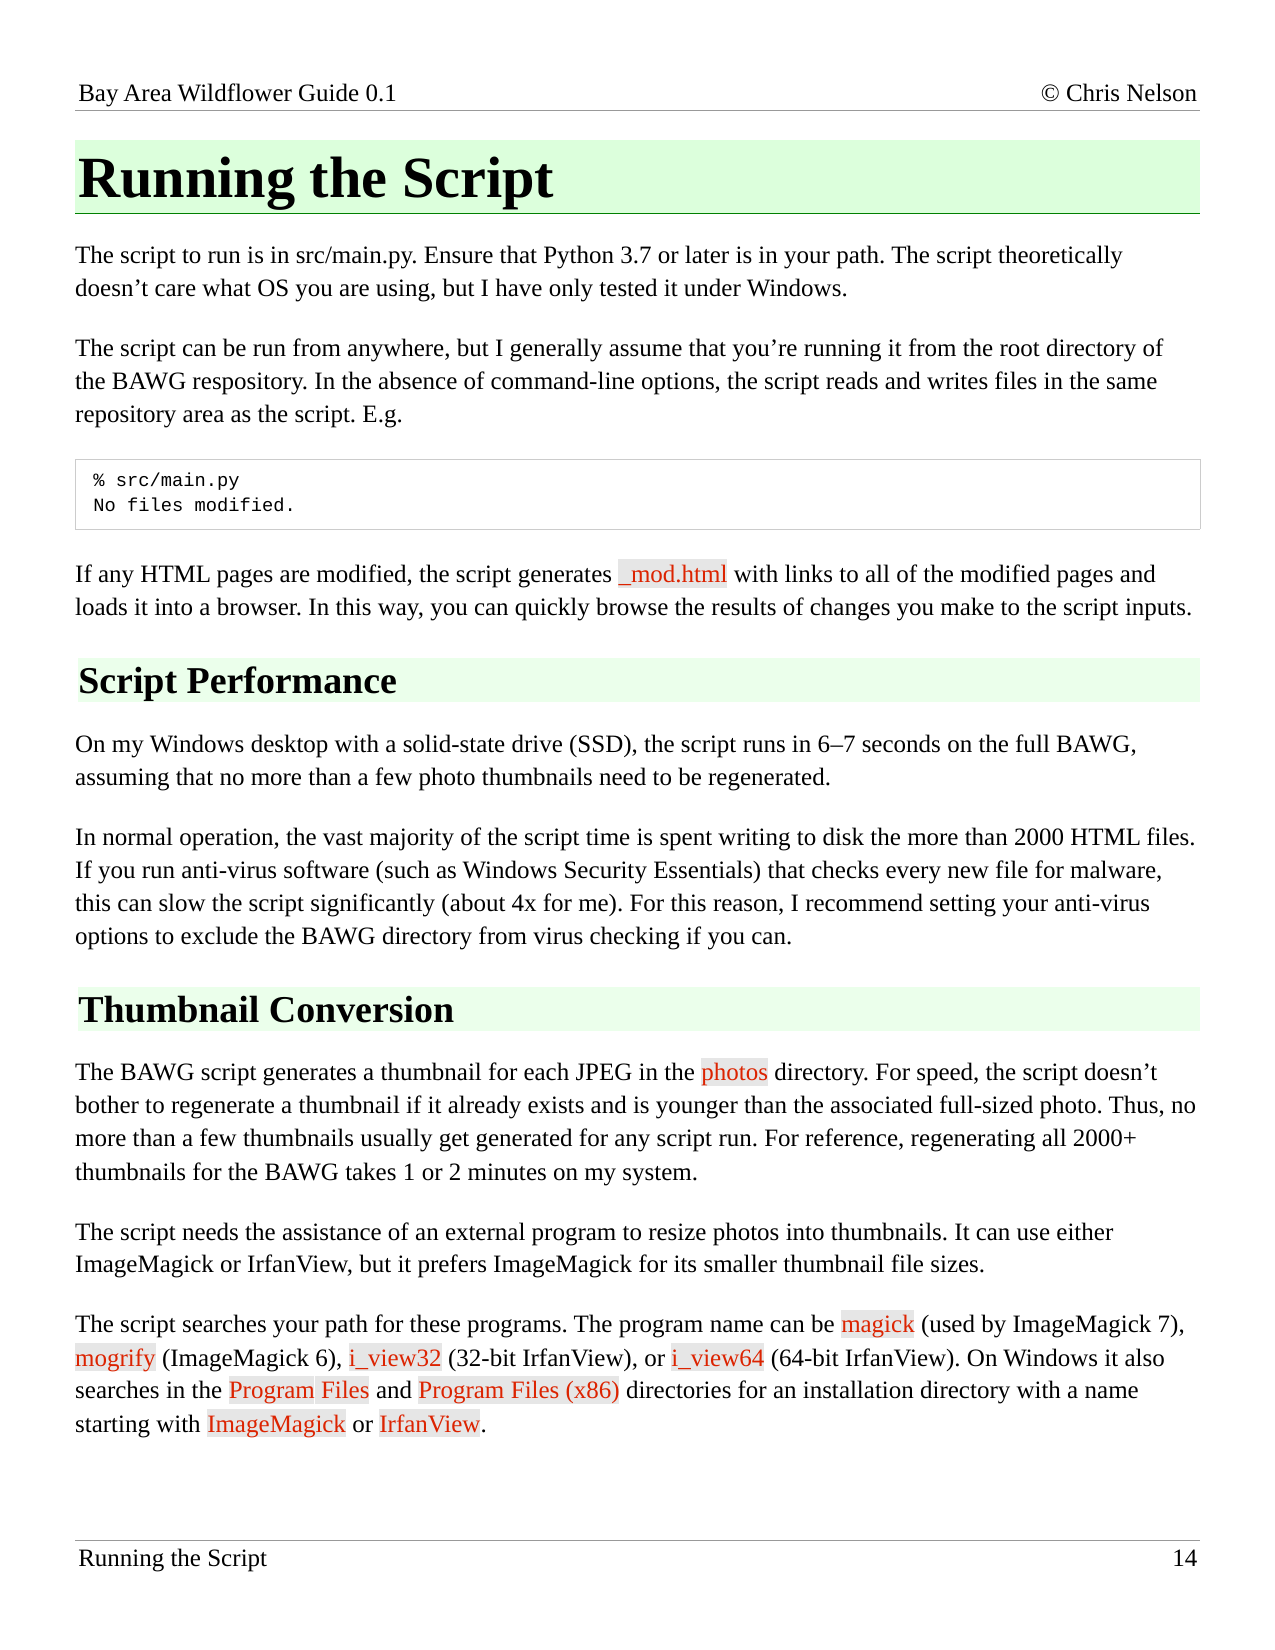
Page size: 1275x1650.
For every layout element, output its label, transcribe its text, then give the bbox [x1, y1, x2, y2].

text % src/main.py [76, 460, 1200, 483]
subtitle Running the Script [75, 140, 1200, 213]
text On my Windows desktop with a solid-state drive (SSD), the script runs in 6–7 seconds on the full BAWG, assuming that no more than a few photo thumbnails need to be regenerated. [75, 729, 1200, 791]
text The script to run is in src/main.py. Ensure that Python 3.7 or later is in your path. The script theoretically doesn’t care what OS you are using, but I have only tested it under Windows. [75, 240, 1200, 302]
subtitle Script Performance [78, 658, 1200, 702]
subtitle Thumbnail Conversion [78, 987, 1200, 1031]
text The script searches your path for these programs. The program name can be magick (used by ImageMagick 7), mogrify (ImageMagick 6), i_view32 (32-bit IrfanView), or i_view64 (64-bit IrfanView). On Windows it also searches in the Program Files and Program Files (x86) directories for an installation directory with a name starting with ImageMagick or IrfanView. [75, 1309, 1200, 1437]
text The BAWG script generates a thumbnail for each JPEG in the photos directory. For speed, the script doesn’t bother to regenerate a thumbnail if it already exists and is younger than the associated full-sized photo. Thus, no more than a few thumbnails usually get generated for any script run. For reference, regenerating all 2000+ thumbnails for the BAWG takes 1 or 2 minutes on my system. [75, 1057, 1200, 1185]
text In normal operation, the vast majority of the script time is spent writing to disk the more than 2000 HTML files. If you run anti-virus software (such as Windows Security Essentials) that checks every new file for malware, this can slow the script significantly (about 4x for me). For this reason, I recommend setting your anti-virus options to exclude the BAWG directory from virus checking if you can. [75, 822, 1200, 949]
text If any HTML pages are modified, the script generates _mod.html with links to all of the modified pages and loads it into a browser. In this way, you can quickly browse the results of changes you make to the script inputs. [75, 559, 1200, 621]
text The script needs the assistance of an external program to resize photos into thumbnails. It can use either ImageMagick or IrfanView, but it prefers ImageMagick for its smaller thumbnail file sizes. [75, 1217, 1200, 1278]
text The script can be run from anywhere, but I generally assume that you’re running it from the root directory of the BAWG respository. In the absence of command-line options, the script reads and writes files in the same repository area as the script. E.g. [75, 333, 1200, 428]
text No files modified. [76, 483, 1200, 529]
